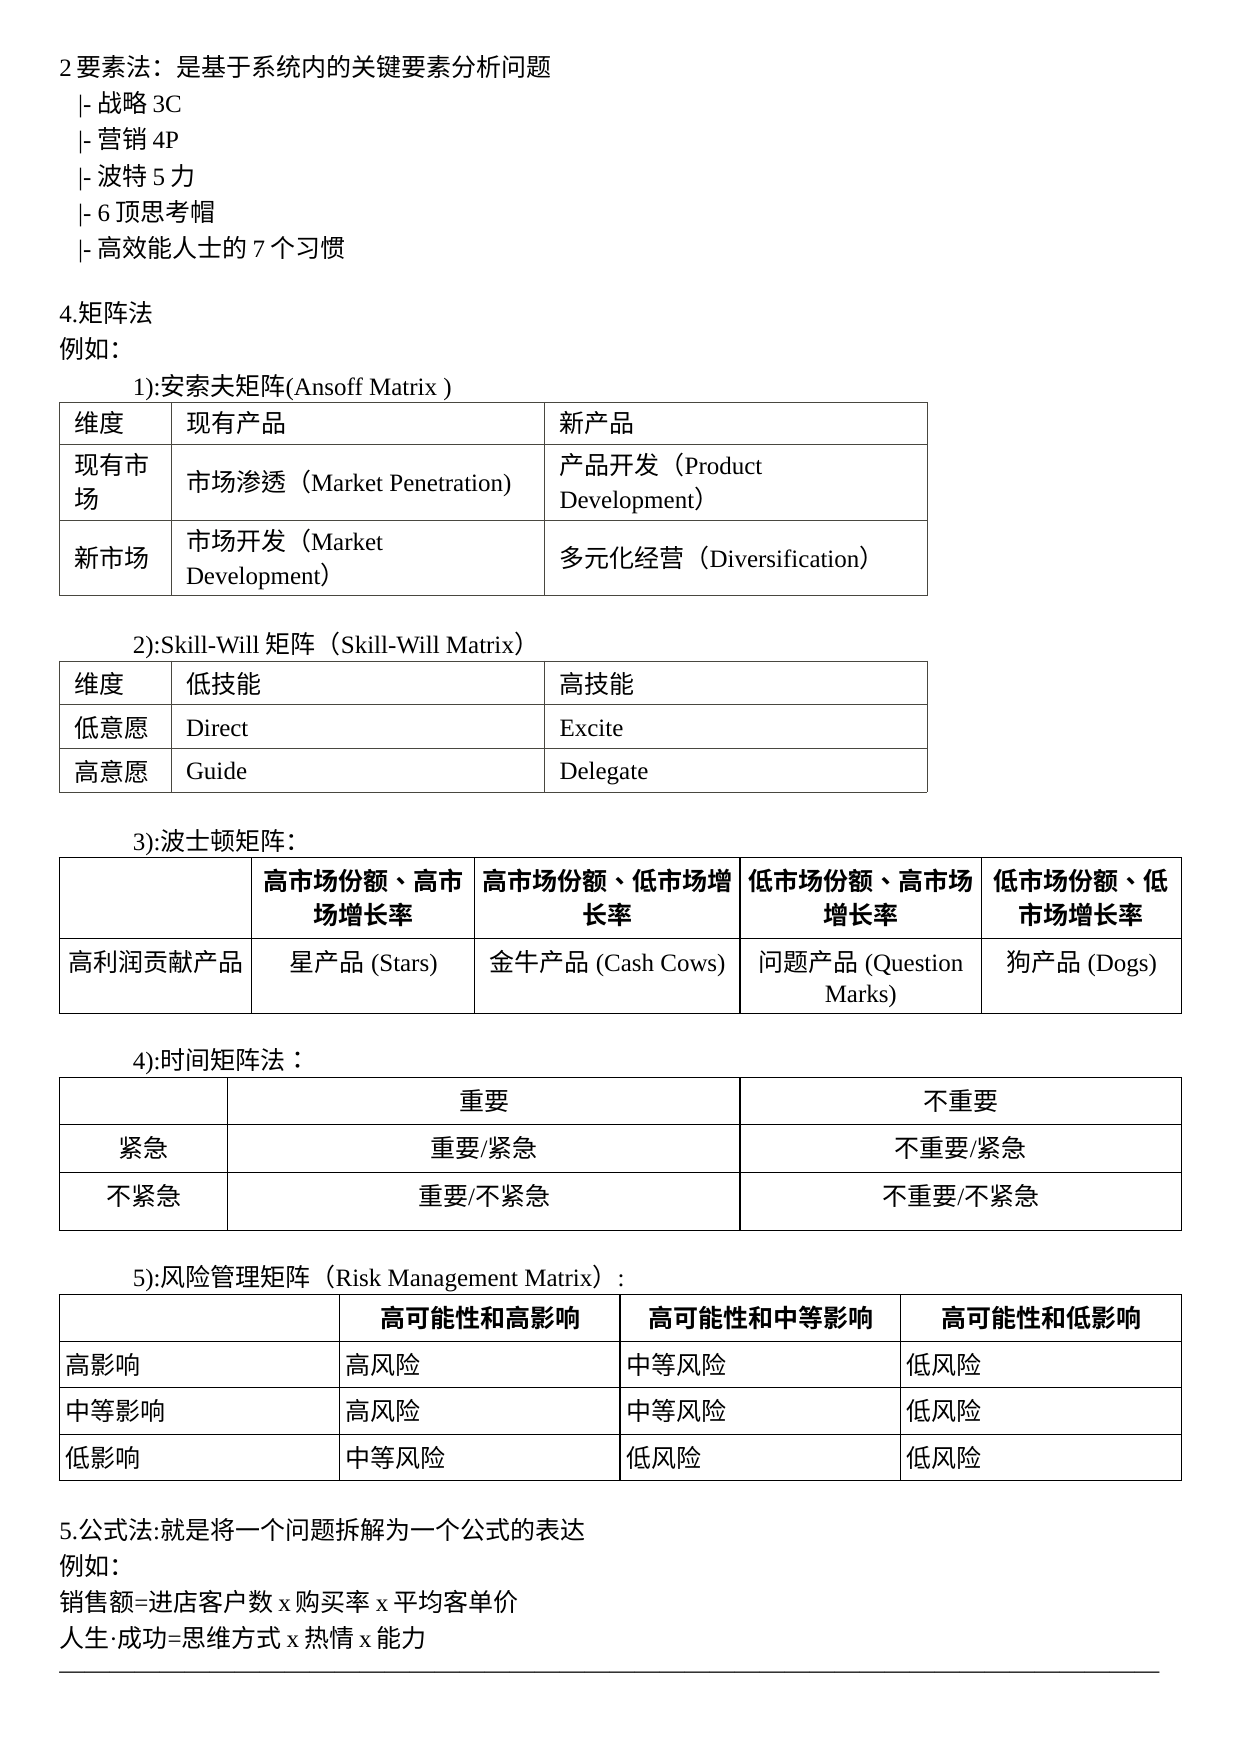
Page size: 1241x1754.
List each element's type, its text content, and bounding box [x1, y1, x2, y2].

table_cell 中等影响 [60, 1388, 339, 1434]
table_header [60, 1078, 227, 1123]
table_cell 低意愿 [60, 705, 171, 748]
text |- 6顶思考帽 [59, 192, 1181, 228]
table_header 新产品 [545, 403, 927, 444]
table_cell 紧急 [60, 1125, 227, 1172]
text |- 战略3C [59, 83, 1181, 120]
table_cell Guide [172, 749, 544, 792]
table_cell 重要/不紧急 [228, 1173, 739, 1230]
table_cell 不重要/不紧急 [741, 1173, 1181, 1230]
table_cell 高利润贡献产品 [60, 939, 251, 1013]
table_cell 低风险 [621, 1435, 900, 1480]
table_cell 高影响 [60, 1342, 339, 1387]
text 4.矩阵法 例如： [59, 293, 1181, 366]
text 4):时间矩阵法： [59, 1043, 1181, 1077]
table_cell 低影响 [60, 1435, 339, 1480]
table_cell 多元化经营（Diversification） [545, 521, 927, 595]
table_header 现有产品 [172, 403, 544, 444]
table_header 低市场份额、高市场增长率 [741, 858, 981, 938]
table_cell 金牛产品 (Cash Cows) [475, 939, 739, 1013]
table_cell Direct [172, 705, 544, 748]
table_cell 高意愿 [60, 749, 171, 792]
text 1):安索夫矩阵(Ansoff Matrix ) [59, 366, 1181, 402]
text 销售额=进店客户数x购买率x平均客单价 [59, 1583, 1181, 1619]
table_header 重要 [228, 1078, 739, 1123]
table_cell 中等风险 [621, 1342, 900, 1387]
table_cell 低风险 [901, 1388, 1181, 1434]
table_cell 高风险 [340, 1388, 619, 1434]
table_header 高市场份额、低市场增长率 [475, 858, 739, 938]
table_header 高技能 [545, 662, 927, 704]
table_cell Excite [545, 705, 927, 748]
table_cell 中等风险 [340, 1435, 619, 1480]
table_cell 低风险 [901, 1435, 1181, 1480]
text 2):Skill-Will 矩阵（Skill-Will Matrix） [59, 624, 1181, 661]
table_header 不重要 [741, 1078, 1181, 1123]
table_cell 新市场 [60, 521, 171, 595]
table_header 高市场份额、高市场增长率 [252, 858, 474, 938]
table_cell 中等风险 [621, 1388, 900, 1434]
text |- 高效能人士的7个习惯 [59, 228, 1181, 265]
table_cell 现有市场 [60, 445, 171, 520]
text 2要素法：是基于系统内的关键要素分析问题 [59, 47, 1181, 83]
table_cell 星产品 (Stars) [252, 939, 474, 1013]
table_header [60, 1295, 339, 1341]
text |- 波特5力 [59, 156, 1181, 192]
table_cell 问题产品 (Question Marks) [741, 939, 981, 1013]
table_cell 市场开发（Market Development） [172, 521, 544, 595]
table_header 维度 [60, 662, 171, 704]
table_header 高可能性和低影响 [901, 1295, 1181, 1341]
table_cell 高风险 [340, 1342, 619, 1387]
table_cell 重要/紧急 [228, 1125, 739, 1172]
table_cell 不重要/紧急 [741, 1125, 1181, 1172]
text 3):波士顿矩阵： [59, 821, 1181, 857]
table_header 低市场份额、低市场增长率 [982, 858, 1181, 938]
table_cell 产品开发（Product Development） [545, 445, 927, 520]
text 5):风险管理矩阵（Risk Management Matrix）: [59, 1260, 1181, 1294]
text 5.公式法:就是将一个问题拆解为一个公式的表达 例如： [59, 1510, 1181, 1583]
table_header 高可能性和高影响 [340, 1295, 619, 1341]
table_cell 市场渗透（Market Penetration) [172, 445, 544, 520]
table_header 维度 [60, 403, 171, 444]
text 人生·成功=思维方式x热情x能力 [59, 1619, 1181, 1655]
table_header 高可能性和中等影响 [621, 1295, 900, 1341]
table_header [60, 858, 251, 938]
table_header 低技能 [172, 662, 544, 704]
table_cell Delegate [545, 749, 927, 792]
text |- 营销4P [59, 120, 1181, 156]
table_cell 低风险 [901, 1342, 1181, 1387]
text ———————————————————————————————————————————— [59, 1655, 1181, 1684]
table_cell 狗产品 (Dogs) [982, 939, 1181, 1013]
table_cell 不紧急 [60, 1173, 227, 1230]
